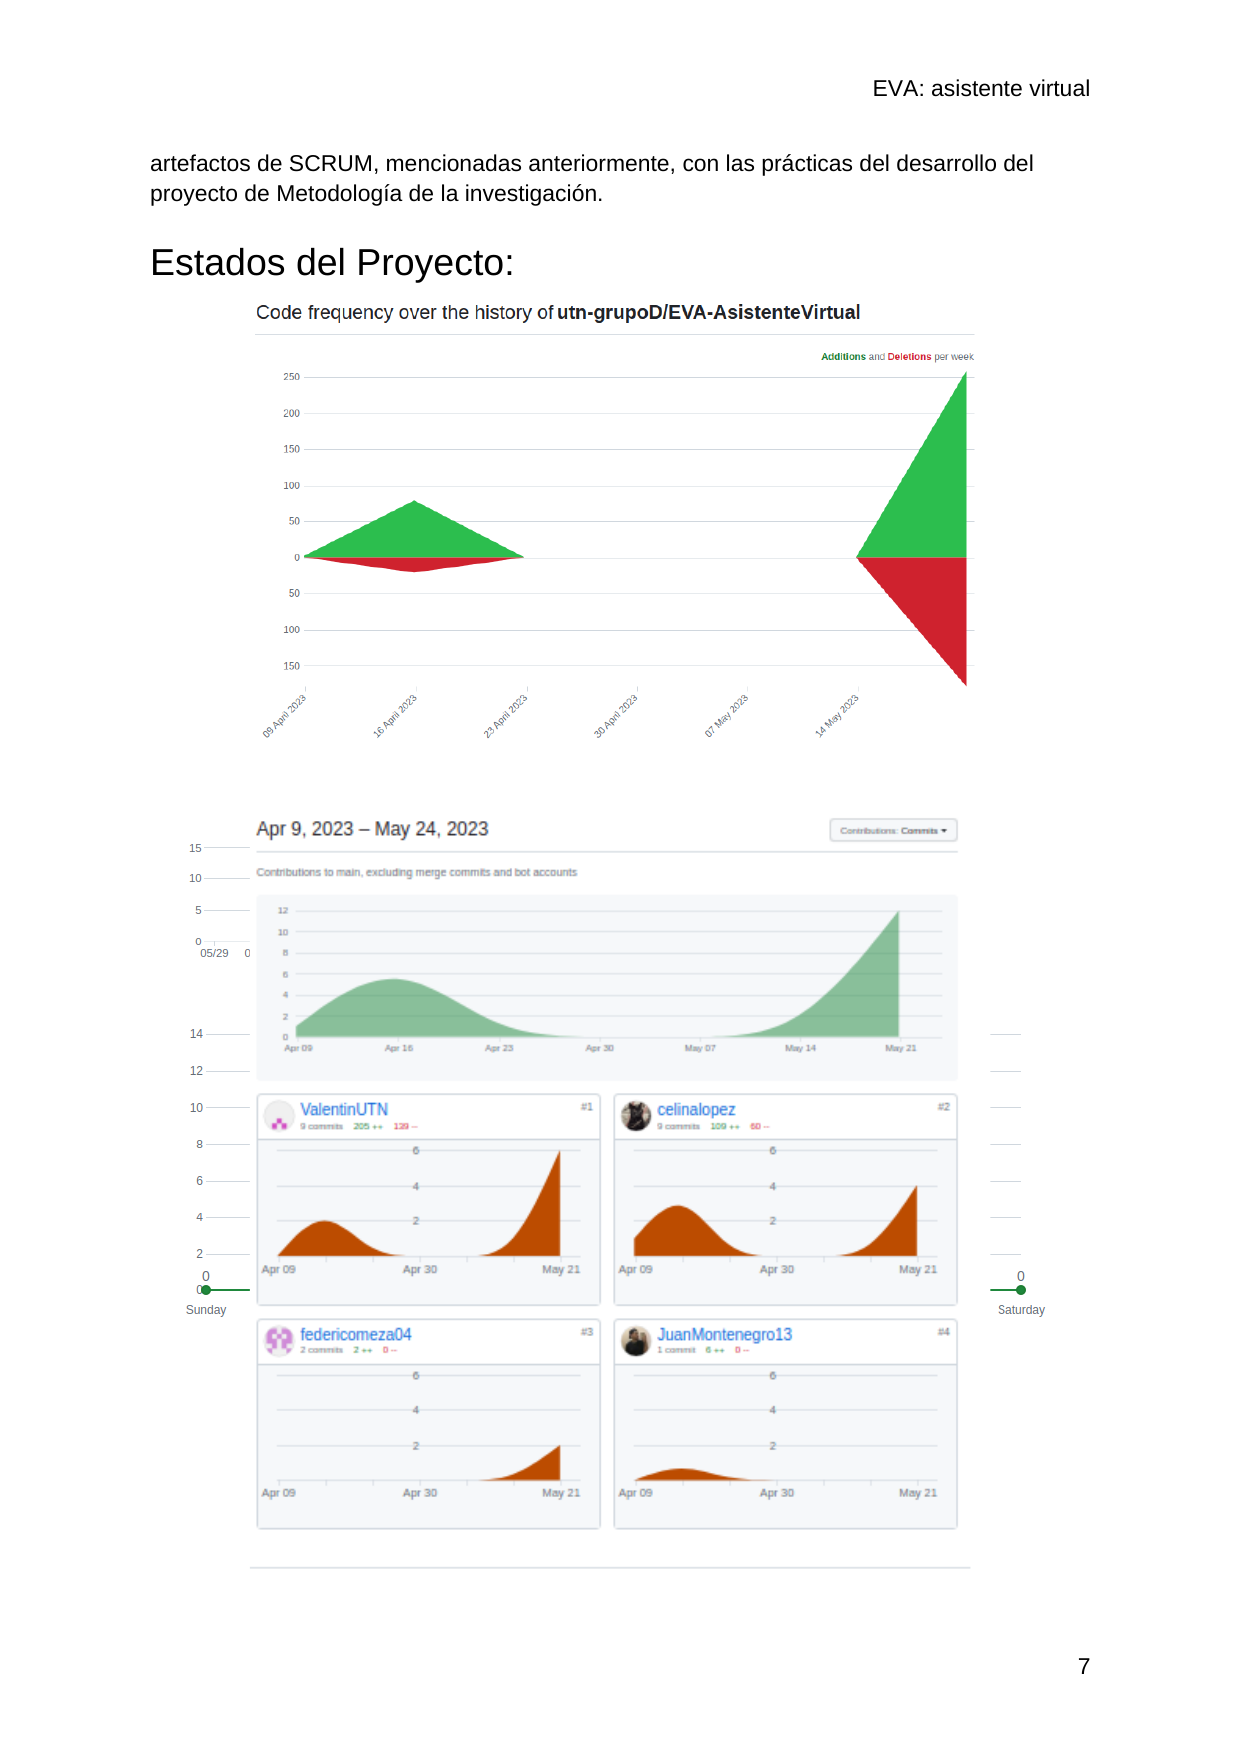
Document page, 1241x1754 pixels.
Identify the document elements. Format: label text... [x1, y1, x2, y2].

text Estados del Proyecto: [150, 241, 1090, 284]
picture [168, 806, 1072, 1572]
text artefactos de SCRUM, mencionadas anteriormente, con las prácticas del desarrollo del proyecto de Metodología de la investigación. [150, 150, 1090, 207]
picture [249, 290, 992, 751]
